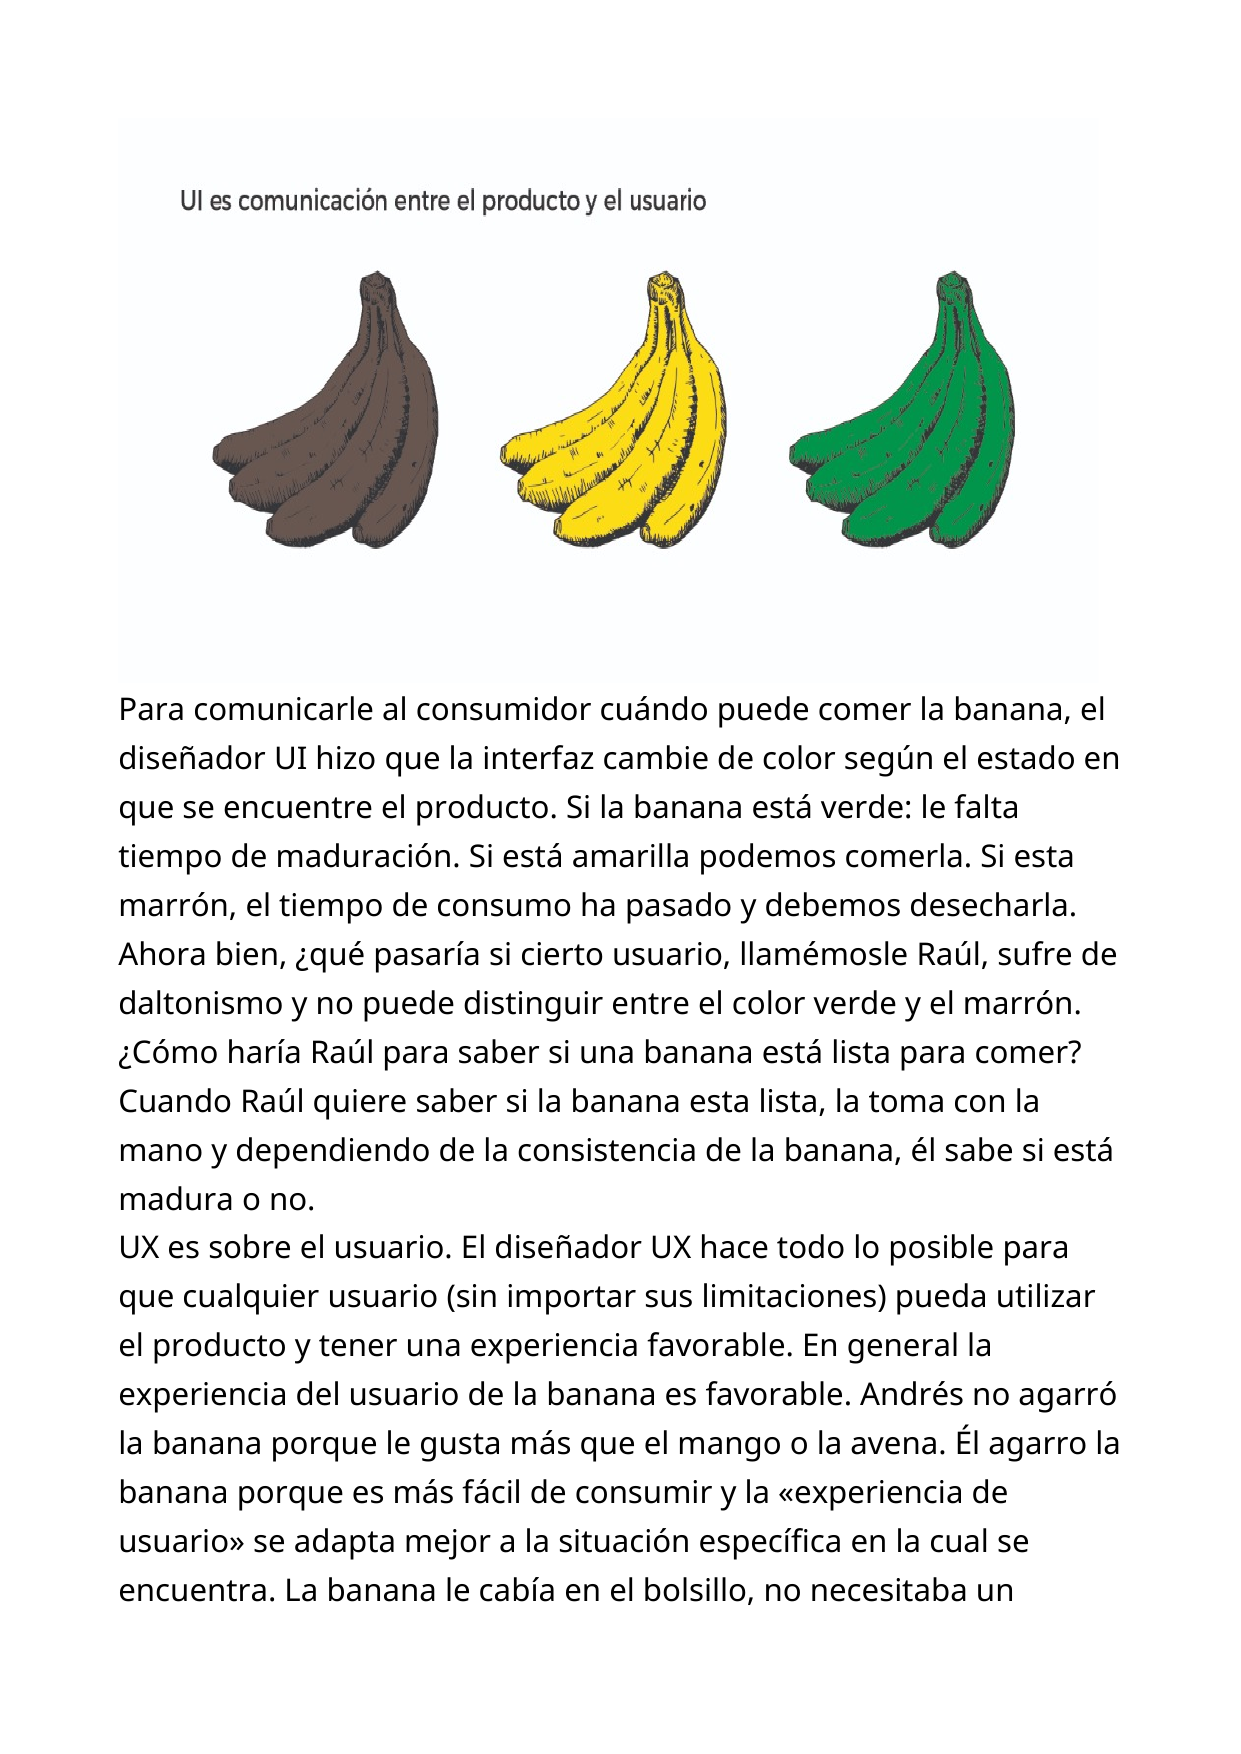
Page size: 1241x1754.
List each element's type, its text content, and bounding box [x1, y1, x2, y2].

picture [118, 118, 1099, 683]
text Para comunicarle al consumidor cuándo puede comer la banana, el diseñador UI hizo que la interfaz cambie de color según el estado en que se encuentre el producto. Si la banana está verde: le falta tiempo de maduración. Si está amarilla podemos comerla. Si esta marrón, el tiempo de consumo ha pasado y debemos desecharla. Ahora bien, ¿qué pasaría si cierto usuario, llamémosle Raúl, sufre de daltonismo y no puede distinguir entre el color verde y el marrón. ¿Cómo haría Raúl para saber si una banana está lista para comer? Cuando Raúl quiere saber si la banana esta lista, la toma con la mano y dependiendo de la consistencia de la banana, él sabe si está madura o no. [118, 687, 1122, 1219]
text UX es sobre el usuario. El diseñador UX hace todo lo posible para que cualquier usuario (sin importar sus limitaciones) pueda utilizar el producto y tener una experiencia favorable. En general la experiencia del usuario de la banana es favorable. Andrés no agarró la banana porque le gusta más que el mango o la avena. Él agarro la banana porque es más fácil de consumir y la «experiencia de usuario» se adapta mejor a la situación específica en la cual se encuentra. La banana le cabía en el bolsillo, no necesitaba un [118, 1226, 1122, 1611]
